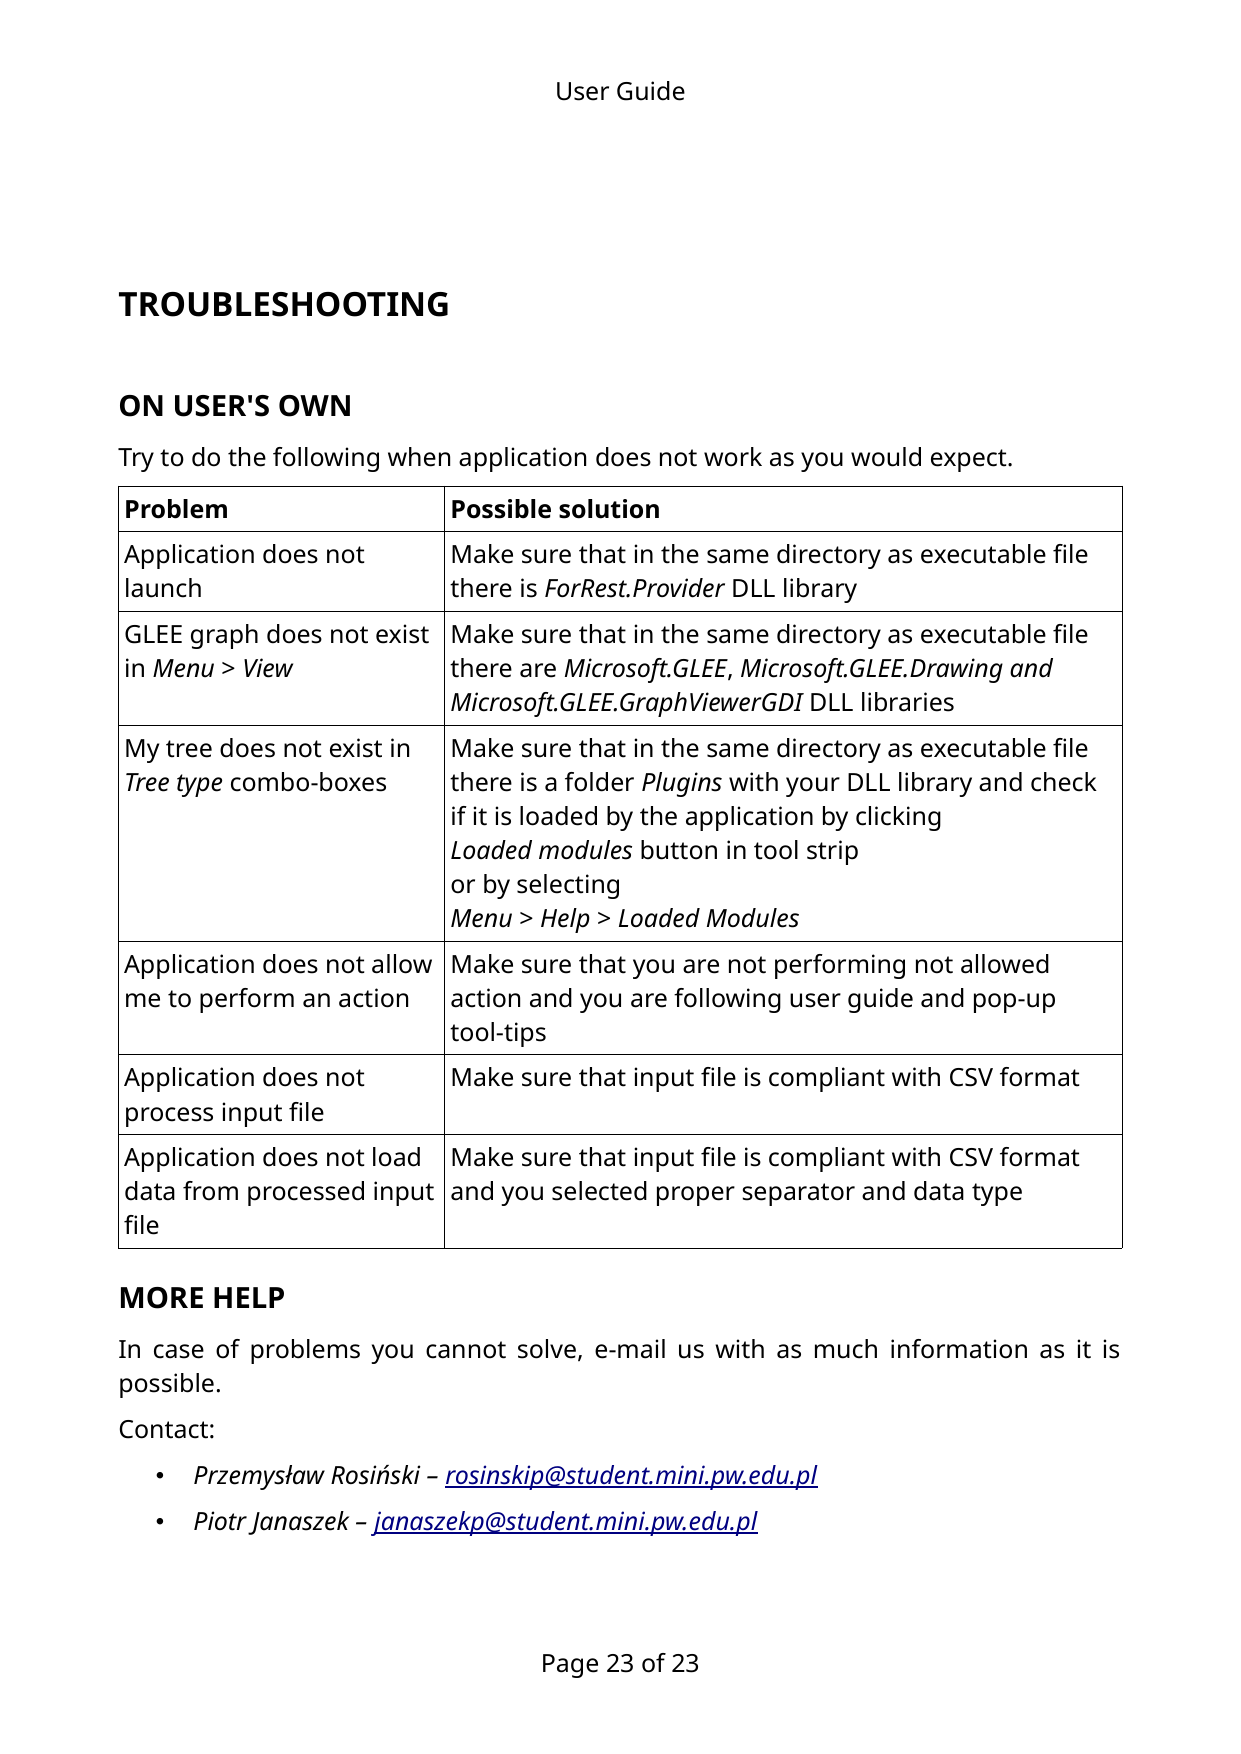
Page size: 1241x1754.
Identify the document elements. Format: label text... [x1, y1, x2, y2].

table_cell GLEE graph does not exist in Menu > View [119, 612, 444, 724]
list Przemysław Rosiński – rosinskip@student.mini.pw.edu.pl [156, 1457, 1122, 1492]
subtitle On user's own [118, 385, 1122, 425]
table_cell Application does not launch [119, 532, 444, 611]
table_cell Application does not allow me to perform an action [119, 942, 444, 1054]
table_cell Application does not load data from processed input file [119, 1135, 444, 1248]
text Try to do the following when application does not work as you would expect. [118, 440, 1122, 474]
subtitle Troubleshooting [118, 281, 1122, 326]
table_cell My tree does not exist in Tree type combo-boxes [119, 726, 444, 941]
subtitle More help [118, 1277, 1122, 1317]
text Contact: [118, 1412, 1122, 1446]
table_header Possible solution [445, 487, 1122, 531]
table_header Problem [119, 487, 444, 531]
table_cell Make sure that input file is compliant with CSV format [445, 1055, 1122, 1134]
table_cell Make sure that you are not performing not allowed action and you are following user guide and pop-up tool-tips [445, 942, 1122, 1054]
table_cell Application does not process input file [119, 1055, 444, 1134]
text In case of problems you cannot solve, e-mail us with as much information as it is possible. [118, 1332, 1122, 1400]
table_cell Make sure that in the same directory as executable file there are Microsoft.GLEE, Microsoft.GLEE.Drawing and Microsoft.GLEE.GraphViewerGDI DLL libraries [445, 612, 1122, 724]
table_cell Make sure that in the same directory as executable file there is a folder Plugins with your DLL library and check if it is loaded by the application by clicking Loaded modules button in tool strip or by selecting Menu > Help > Loaded Modules [445, 726, 1122, 941]
list Piotr Janaszek – janaszekp@student.mini.pw.edu.pl [156, 1503, 1122, 1537]
table_cell Make sure that in the same directory as executable file there is ForRest.Provider DLL library [445, 532, 1122, 611]
table_cell Make sure that input file is compliant with CSV format and you selected proper separator and data type [445, 1135, 1122, 1248]
